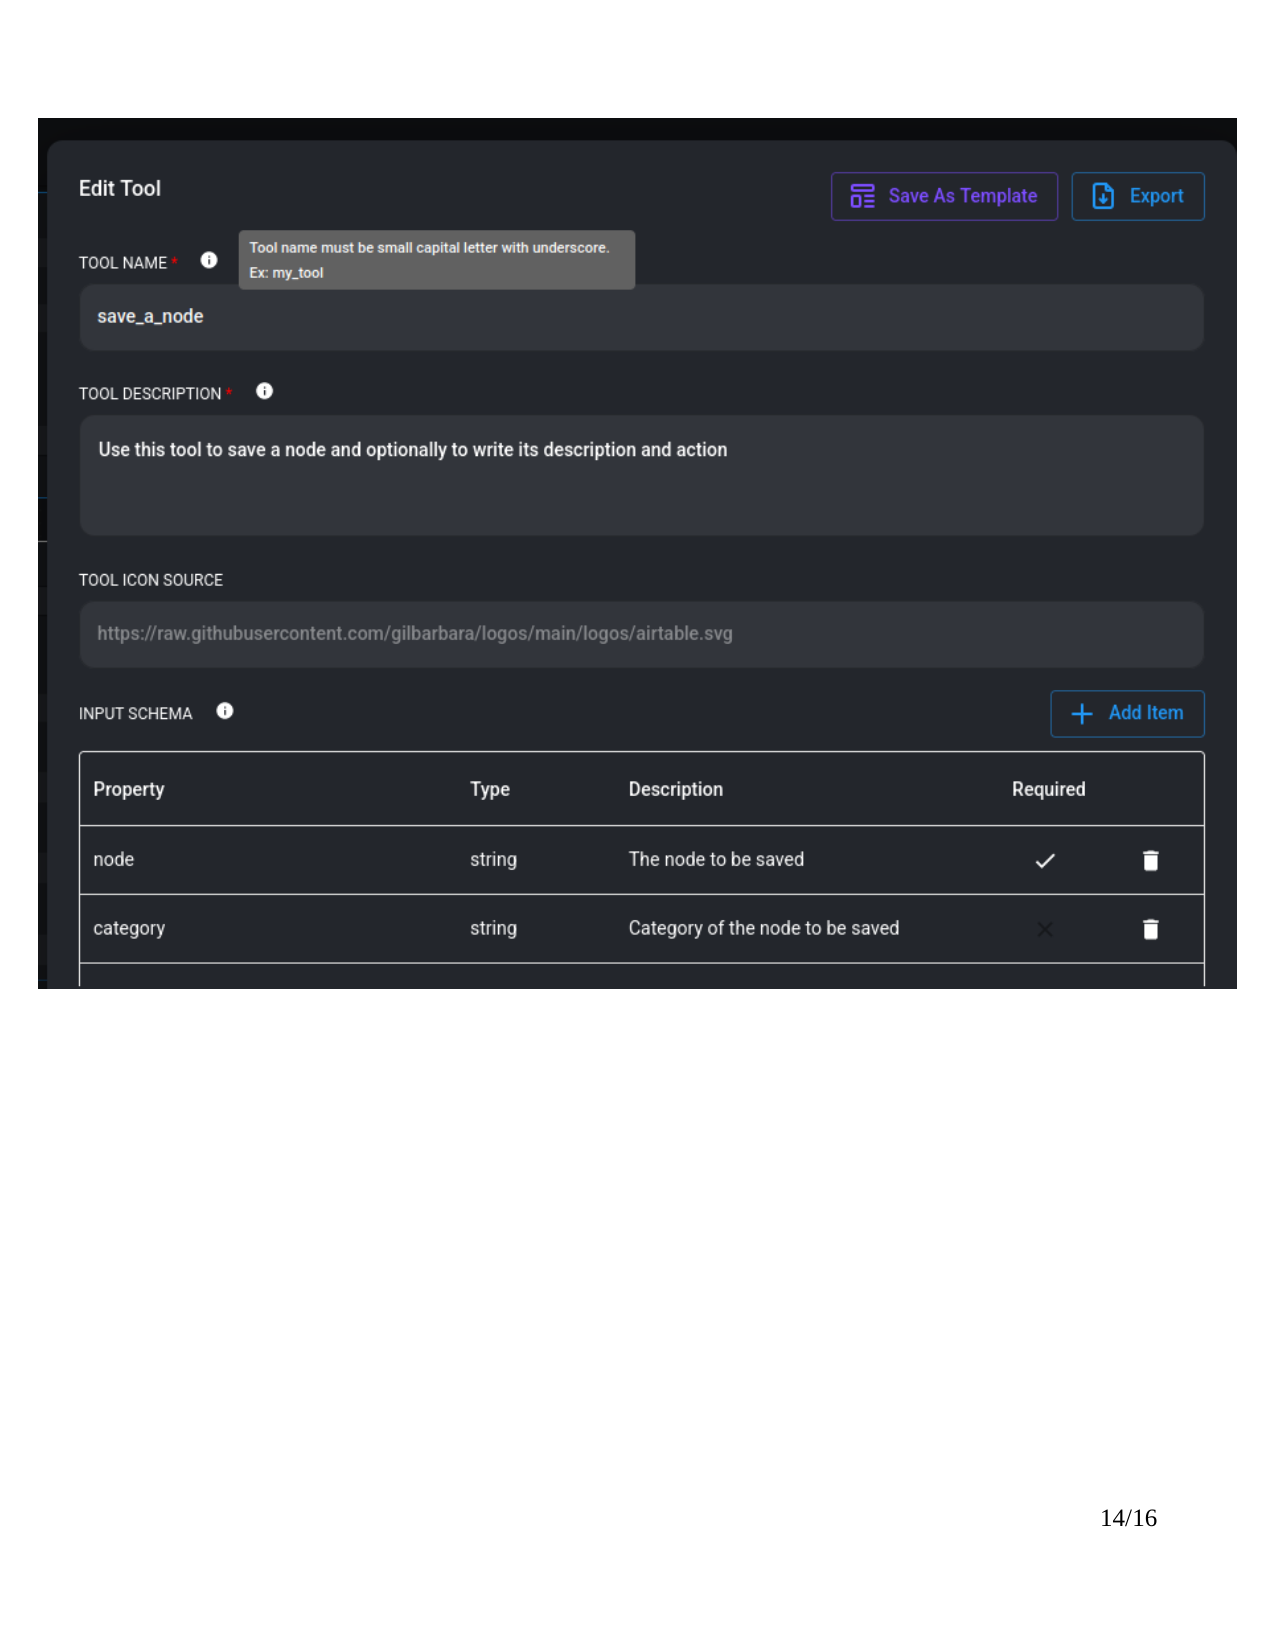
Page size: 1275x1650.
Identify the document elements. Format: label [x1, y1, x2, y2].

picture [38, 118, 1237, 989]
